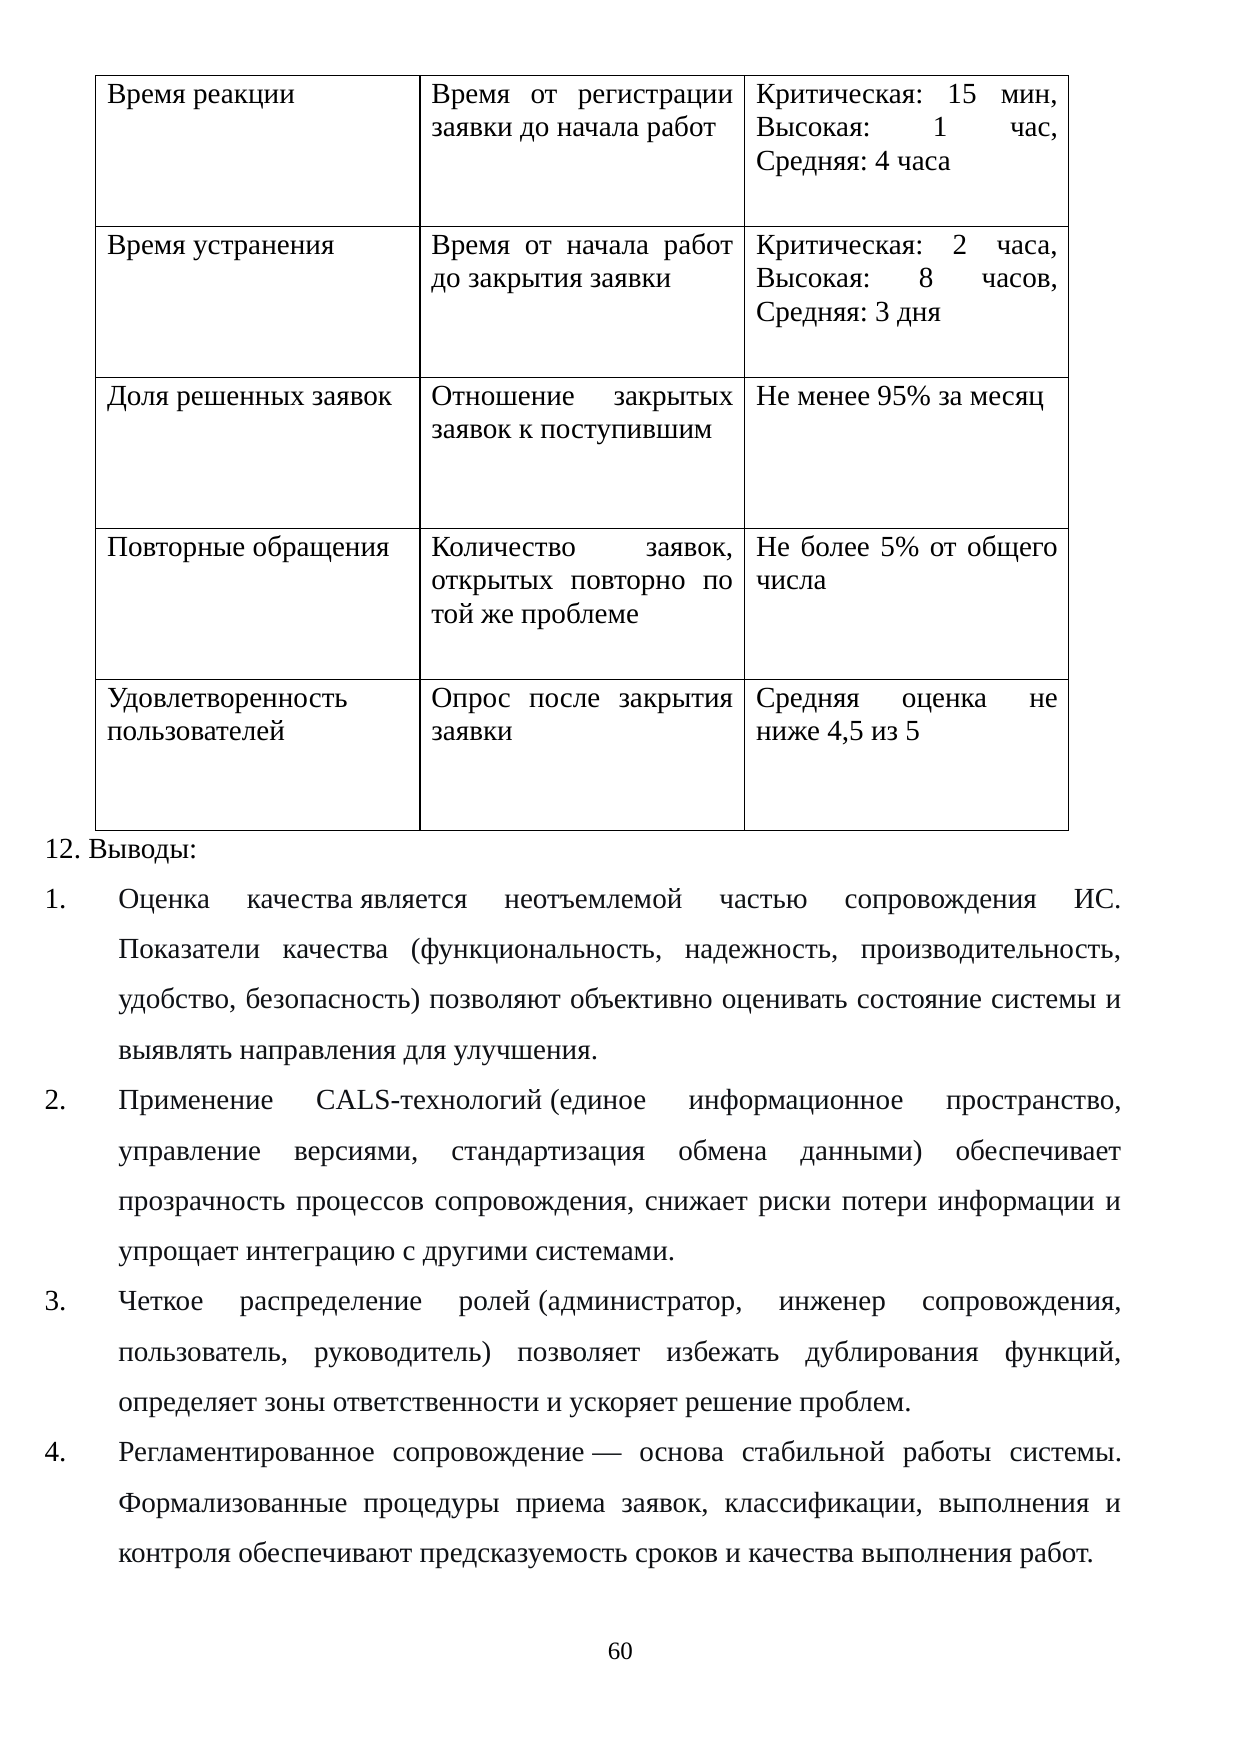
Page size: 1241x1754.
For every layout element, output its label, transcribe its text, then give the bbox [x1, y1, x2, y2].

table_cell Отношение закрытых заявок к поступившим [421, 378, 744, 528]
list Оценка качества является неотъемлемой частью сопровождения ИС. Показатели качества (функциональность, надежность, производительность, удобство, безопасность) позволяют объективно оценивать состояние системы и выявлять направления для улучшения. [44, 881, 1122, 1066]
list Четкое распределение ролей (администратор, инженер сопровождения, пользователь, руководитель) позволяет избежать дублирования функций, определяет зоны ответственности и ускоряет решение проблем. [44, 1283, 1122, 1418]
table_cell Средняя оценка не ниже 4,5 из 5 [745, 680, 1068, 830]
table_cell Критическая: 2 часа, Высокая: 8 часов, Средняя: 3 дня [745, 227, 1068, 377]
table_cell Критическая: 15 мин, Высокая: 1 час, Средняя: 4 часа [745, 76, 1068, 226]
list Применение CALS-технологий (единое информационное пространство, управление версиями, стандартизация обмена данными) обеспечивает прозрачность процессов сопровождения, снижает риски потери информации и упрощает интеграцию с другими системами. [44, 1082, 1122, 1267]
table_cell Не менее 95% за месяц [745, 378, 1068, 528]
table_cell Опрос после закрытия заявки [421, 680, 744, 830]
table_cell Время от регистрации заявки до начала работ [421, 76, 744, 226]
table_cell Не более 5% от общего числа [745, 529, 1068, 679]
table_cell Время устранения [96, 227, 419, 377]
table_cell Доля решенных заявок [96, 378, 419, 528]
table_cell Время от начала работ до закрытия заявки [421, 227, 744, 377]
list Регламентированное сопровождение — основа стабильной работы системы. Формализованные процедуры приема заявок, классификации, выполнения и контроля обеспечивают предсказуемость сроков и качества выполнения работ. [44, 1434, 1122, 1569]
table_cell Повторные обращения [96, 529, 419, 679]
text 12. Выводы: [44, 831, 1122, 864]
table_cell Удовлетворенность пользователей [96, 680, 419, 830]
table_cell Количество заявок, открытых повторно по той же проблеме [421, 529, 744, 679]
table_cell Время реакции [96, 76, 419, 226]
